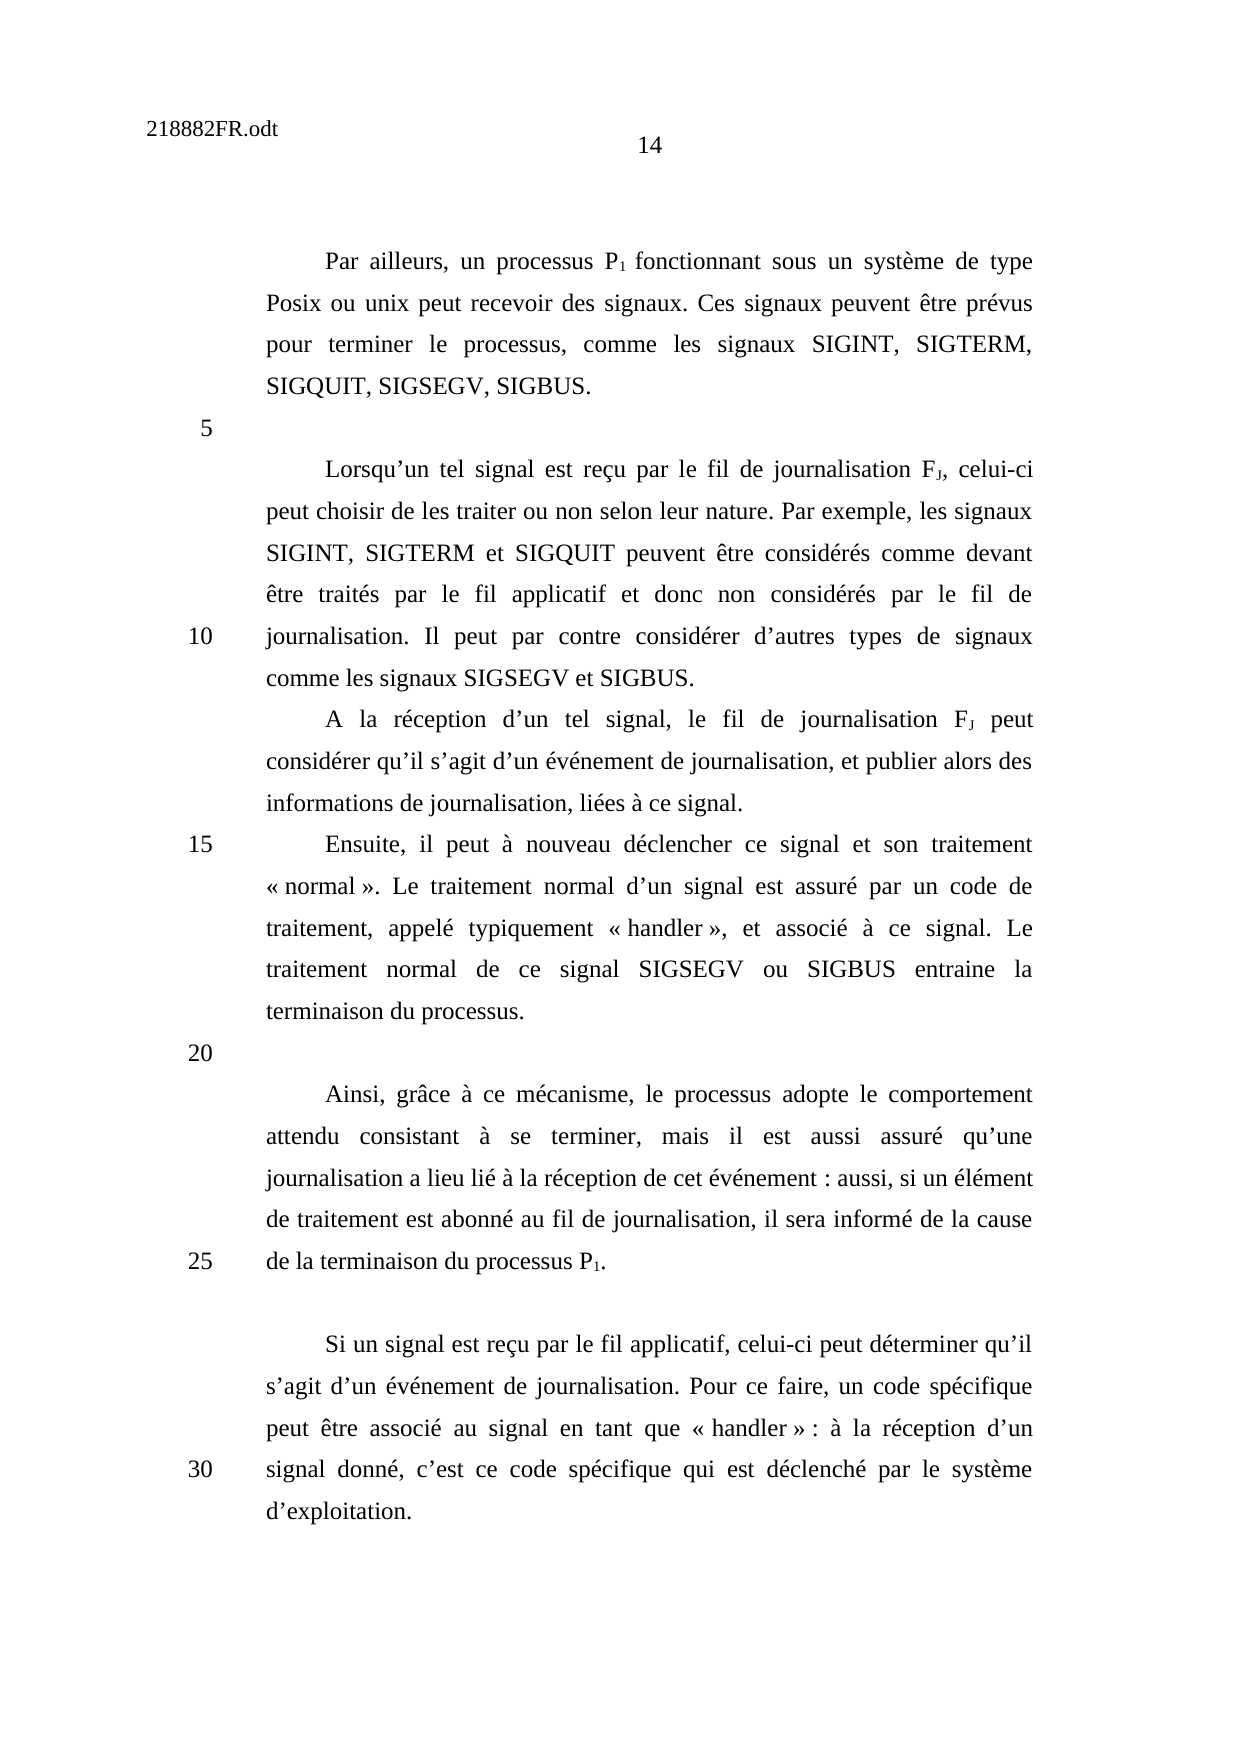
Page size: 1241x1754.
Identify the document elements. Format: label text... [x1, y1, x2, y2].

text A la réception d’un tel signal, le fil de journalisation FJ peut considérer qu’il s’agit d’un événement de journalisation, et publier alors des informations de journalisation, liées à ce signal. [266, 694, 1033, 819]
text Par ailleurs, un processus P1 fonctionnant sous un système de type Posix ou unix peut recevoir des signaux. Ces signaux peuvent être prévus pour terminer le processus, comme les signaux SIGINT, SIGTERM, SIGQUIT, SIGSEGV, SIGBUS. [266, 236, 1033, 403]
text Si un signal est reçu par le fil applicatif, celui-ci peut déterminer qu’il s’agit d’un événement de journalisation. Pour ce faire, un code spécifique peut être associé au signal en tant que « handler » : à la réception d’un signal donné, c’est ce code spécifique qui est déclenché par le système d’exploitation. [266, 1319, 1033, 1528]
text Ainsi, grâce à ce mécanisme, le processus adopte le comportement attendu consistant à se terminer, mais il est aussi assuré qu’une journalisation a lieu lié à la réception de cet événement : aussi, si un élément de traitement est abonné au fil de journalisation, il sera informé de la cause de la terminaison du processus P1. [266, 1069, 1033, 1278]
text Ensuite, il peut à nouveau déclencher ce signal et son traitement « normal ». Le traitement normal d’un signal est assuré par un code de traitement, appelé typiquement « handler », et associé à ce signal. Le traitement normal de ce signal SIGSEGV ou SIGBUS entraine la terminaison du processus. [266, 819, 1033, 1028]
text Lorsqu’un tel signal est reçu par le fil de journalisation FJ, celui-ci peut choisir de les traiter ou non selon leur nature. Par exemple, les signaux SIGINT, SIGTERM et SIGQUIT peuvent être considérés comme devant être traités par le fil applicatif et donc non considérés par le fil de journalisation. Il peut par contre considérer d’autres types de signaux comme les signaux SIGSEGV et SIGBUS. [266, 444, 1033, 694]
